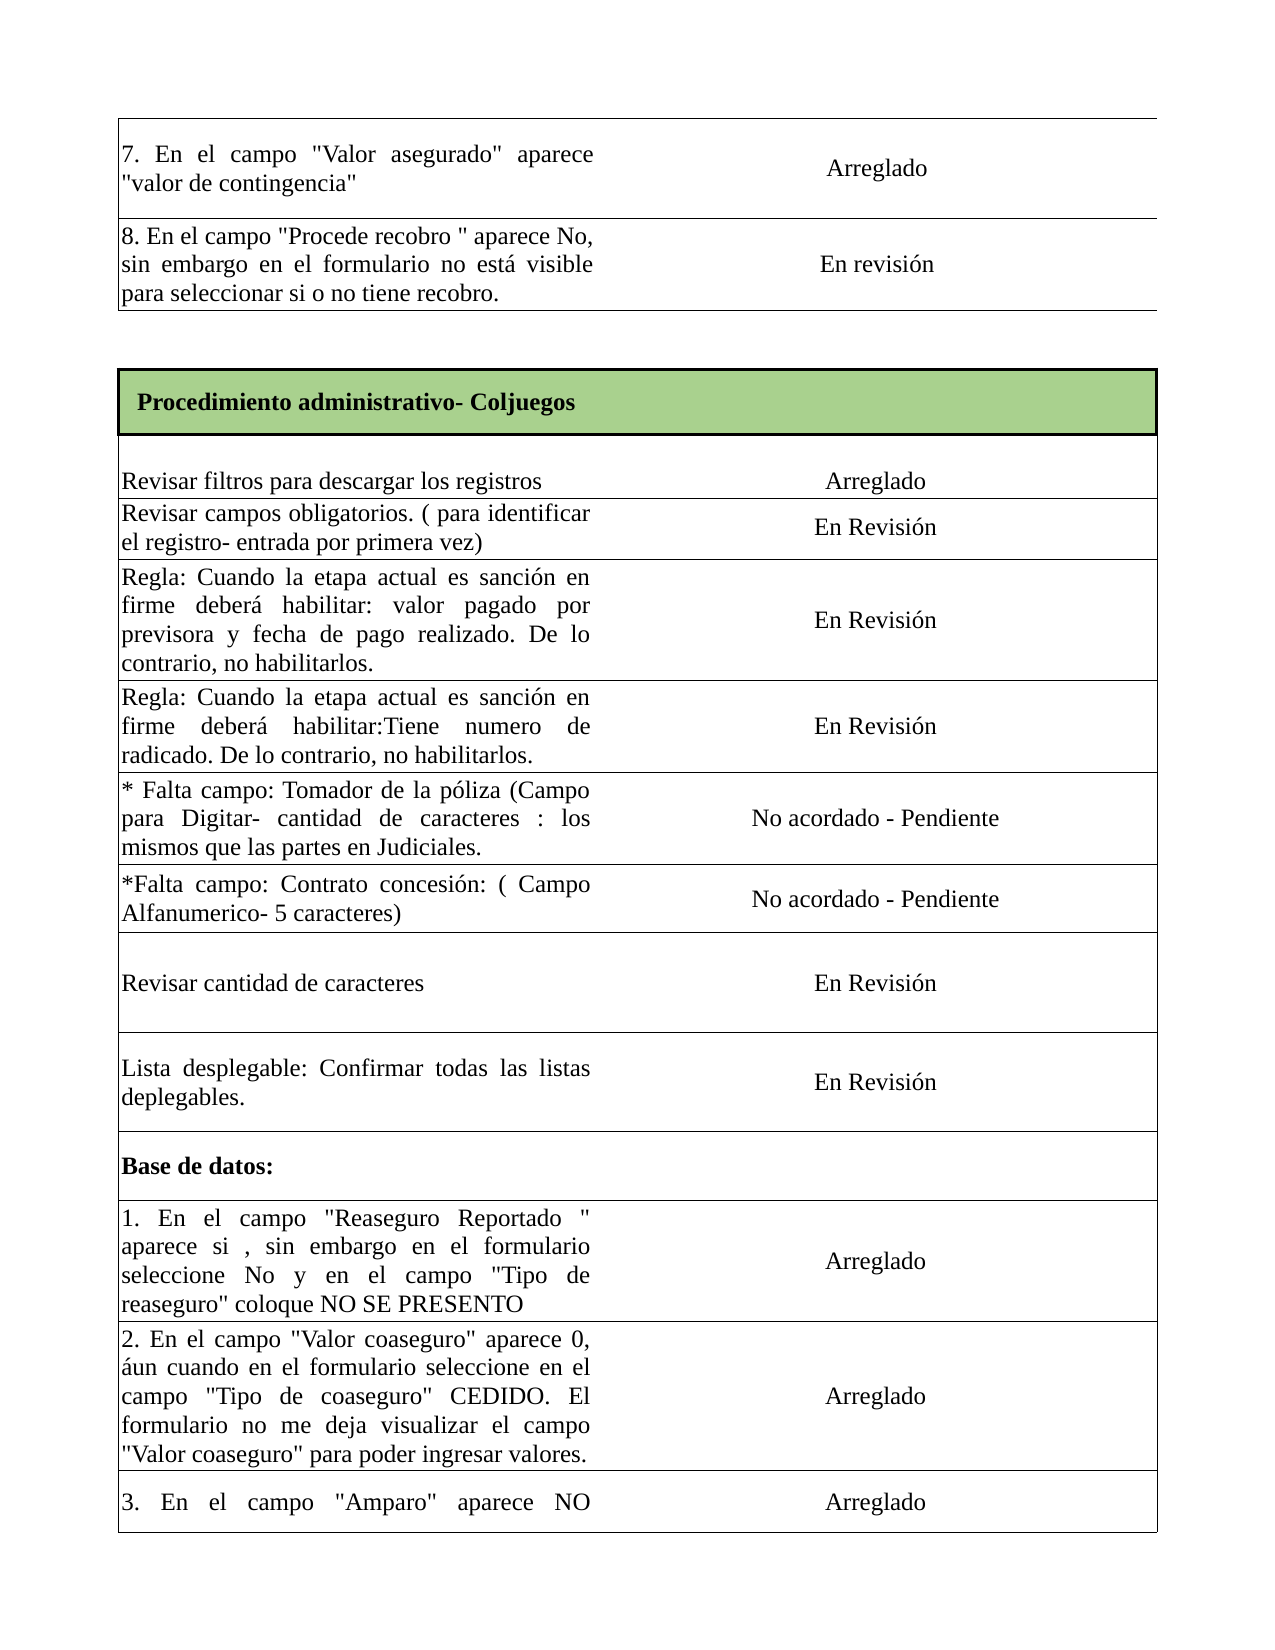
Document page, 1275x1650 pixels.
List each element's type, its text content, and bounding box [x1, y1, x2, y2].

table_cell Arreglado [594, 436, 1157, 498]
table_cell Regla: Cuando la etapa actual es sanción en firme deberá habilitar: valor pagado por previsora y fecha de pago realizado. De lo contrario, no habilitarlos. [119, 560, 594, 679]
table_cell Arreglado [594, 1201, 1157, 1321]
table_header [594, 371, 1155, 433]
table_cell Revisar cantidad de caracteres [119, 933, 594, 1032]
table_cell Revisar campos obligatorios. ( para identificar el registro- entrada por primera vez) [119, 499, 594, 558]
table_cell En Revisión [594, 1033, 1157, 1131]
table_cell Arreglado [594, 1471, 1157, 1532]
table_cell Lista desplegable: Confirmar todas las listas deplegables. [119, 1033, 594, 1131]
table_cell *Falta campo: Contrato concesión: ( Campo Alfanumerico- 5 caracteres) [119, 865, 594, 932]
table_cell Arreglado [594, 119, 1157, 218]
table_cell No acordado - Pendiente [594, 773, 1157, 864]
table_cell En Revisión [594, 933, 1157, 1032]
table_cell No acordado - Pendiente [594, 865, 1157, 932]
table_cell Revisar filtros para descargar los registros [119, 436, 594, 498]
table_cell En revisión [594, 219, 1157, 310]
table_cell En Revisión [594, 560, 1157, 679]
table_cell En Revisión [594, 681, 1157, 772]
table_cell 2. En el campo "Valor coaseguro" aparece 0, áun cuando en el formulario seleccione en el campo "Tipo de coaseguro" CEDIDO. El formulario no me deja visualizar el campo "Valor coaseguro" para poder ingresar valores. [119, 1322, 594, 1470]
table_header Procedimiento administrativo- Coljuegos [120, 371, 594, 433]
table_cell 8. En el campo "Procede recobro " aparece No, sin embargo en el formulario no está visible para seleccionar si o no tiene recobro. [119, 219, 594, 310]
table_cell Regla: Cuando la etapa actual es sanción en firme deberá habilitar:Tiene numero de radicado. De lo contrario, no habilitarlos. [119, 681, 594, 772]
table_cell En Revisión [594, 499, 1157, 558]
table_cell Base de datos: [119, 1132, 594, 1200]
table_cell 1. En el campo "Reaseguro Reportado " aparece si , sin embargo en el formulario seleccione No y en el campo "Tipo de reaseguro" coloque NO SE PRESENTO [119, 1201, 594, 1321]
table_cell 7. En el campo "Valor asegurado" aparece "valor de contingencia" [119, 119, 594, 218]
table_cell 3. En el campo "Amparo" aparece NO [119, 1471, 594, 1532]
table_cell * Falta campo: Tomador de la póliza (Campo para Digitar- cantidad de caracteres : los mismos que las partes en Judiciales. [119, 773, 594, 864]
table_cell [594, 1132, 1157, 1200]
table_cell Arreglado [594, 1322, 1157, 1470]
